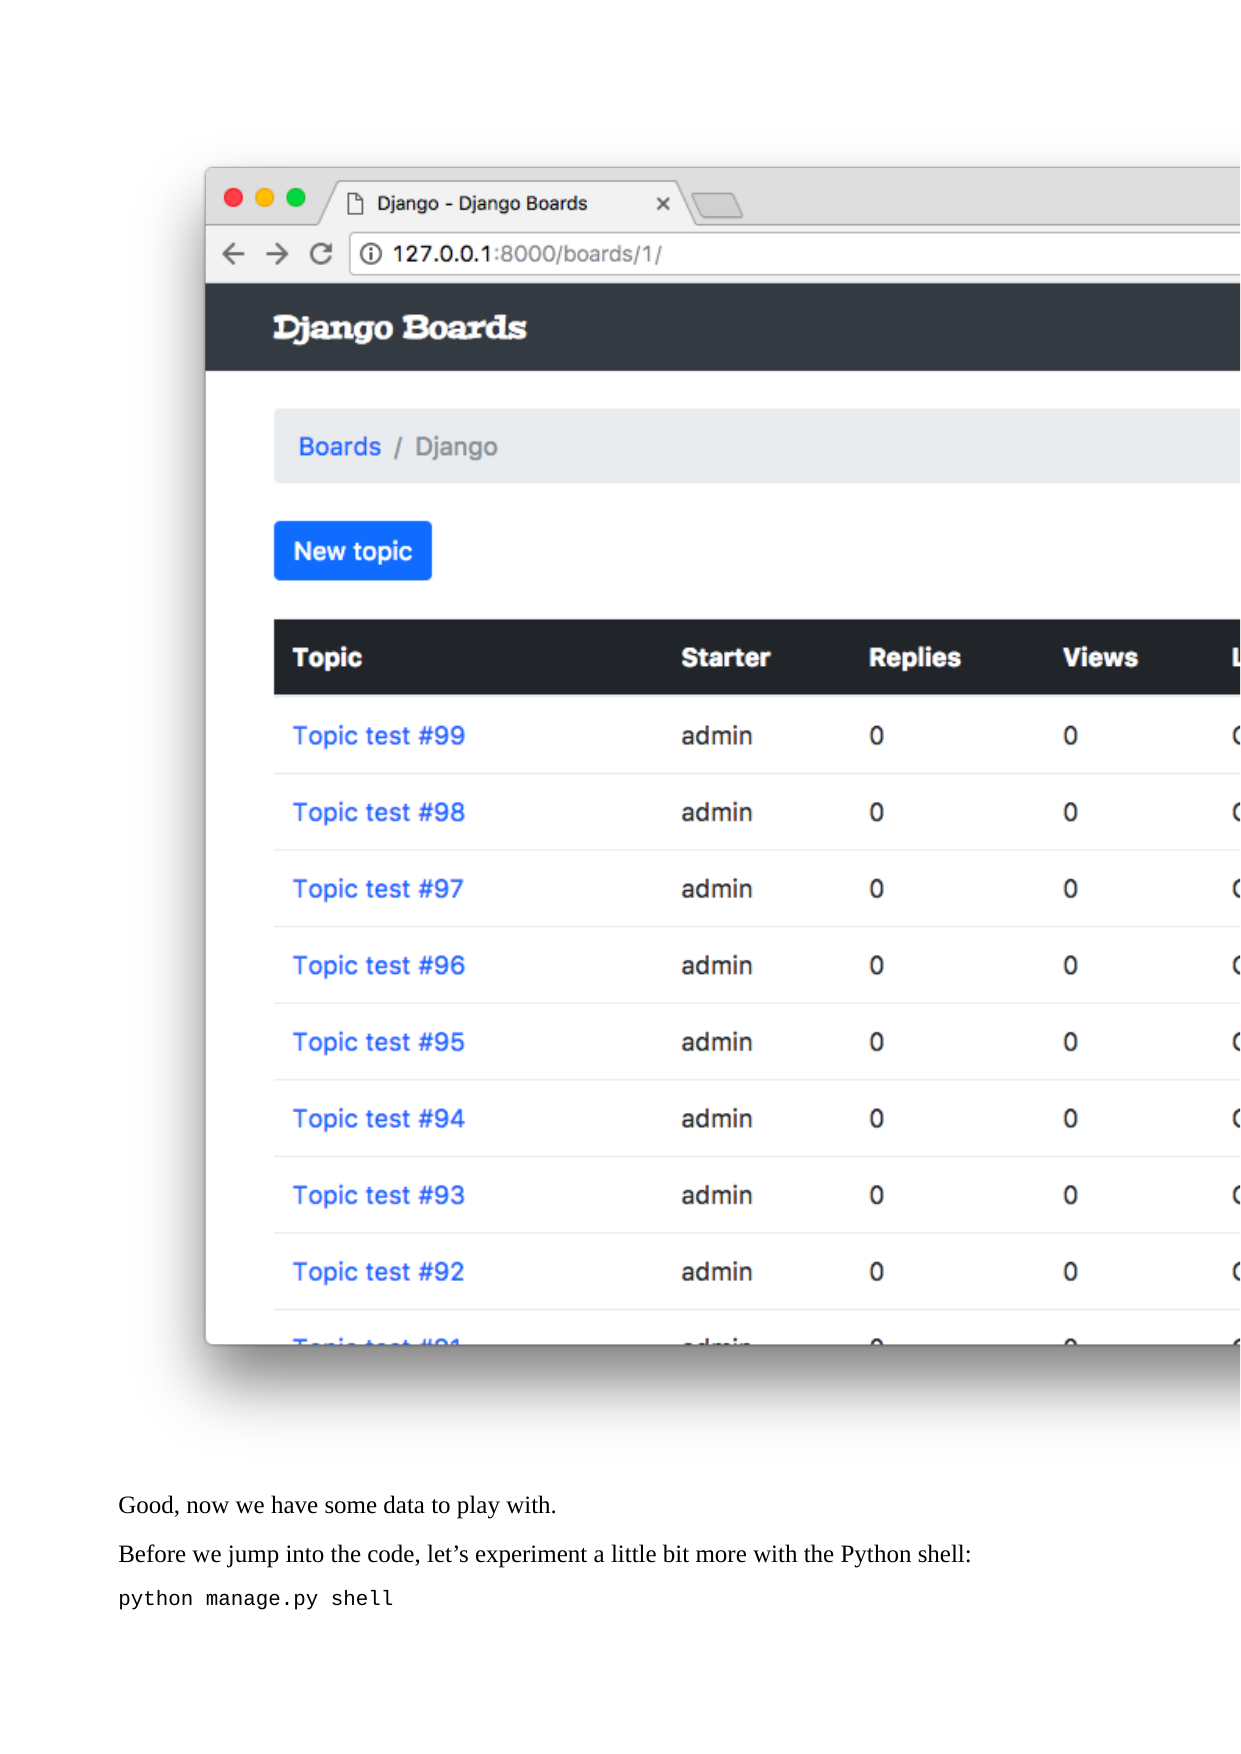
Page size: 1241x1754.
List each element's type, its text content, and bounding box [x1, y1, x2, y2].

picture [118, 118, 1241, 1470]
text python manage.py shell [118, 1588, 1122, 1612]
text Before we jump into the code, let’s experiment a little bit more with the Python shell: [118, 1539, 1122, 1568]
text Good, now we have some data to play with. [118, 1490, 1122, 1519]
